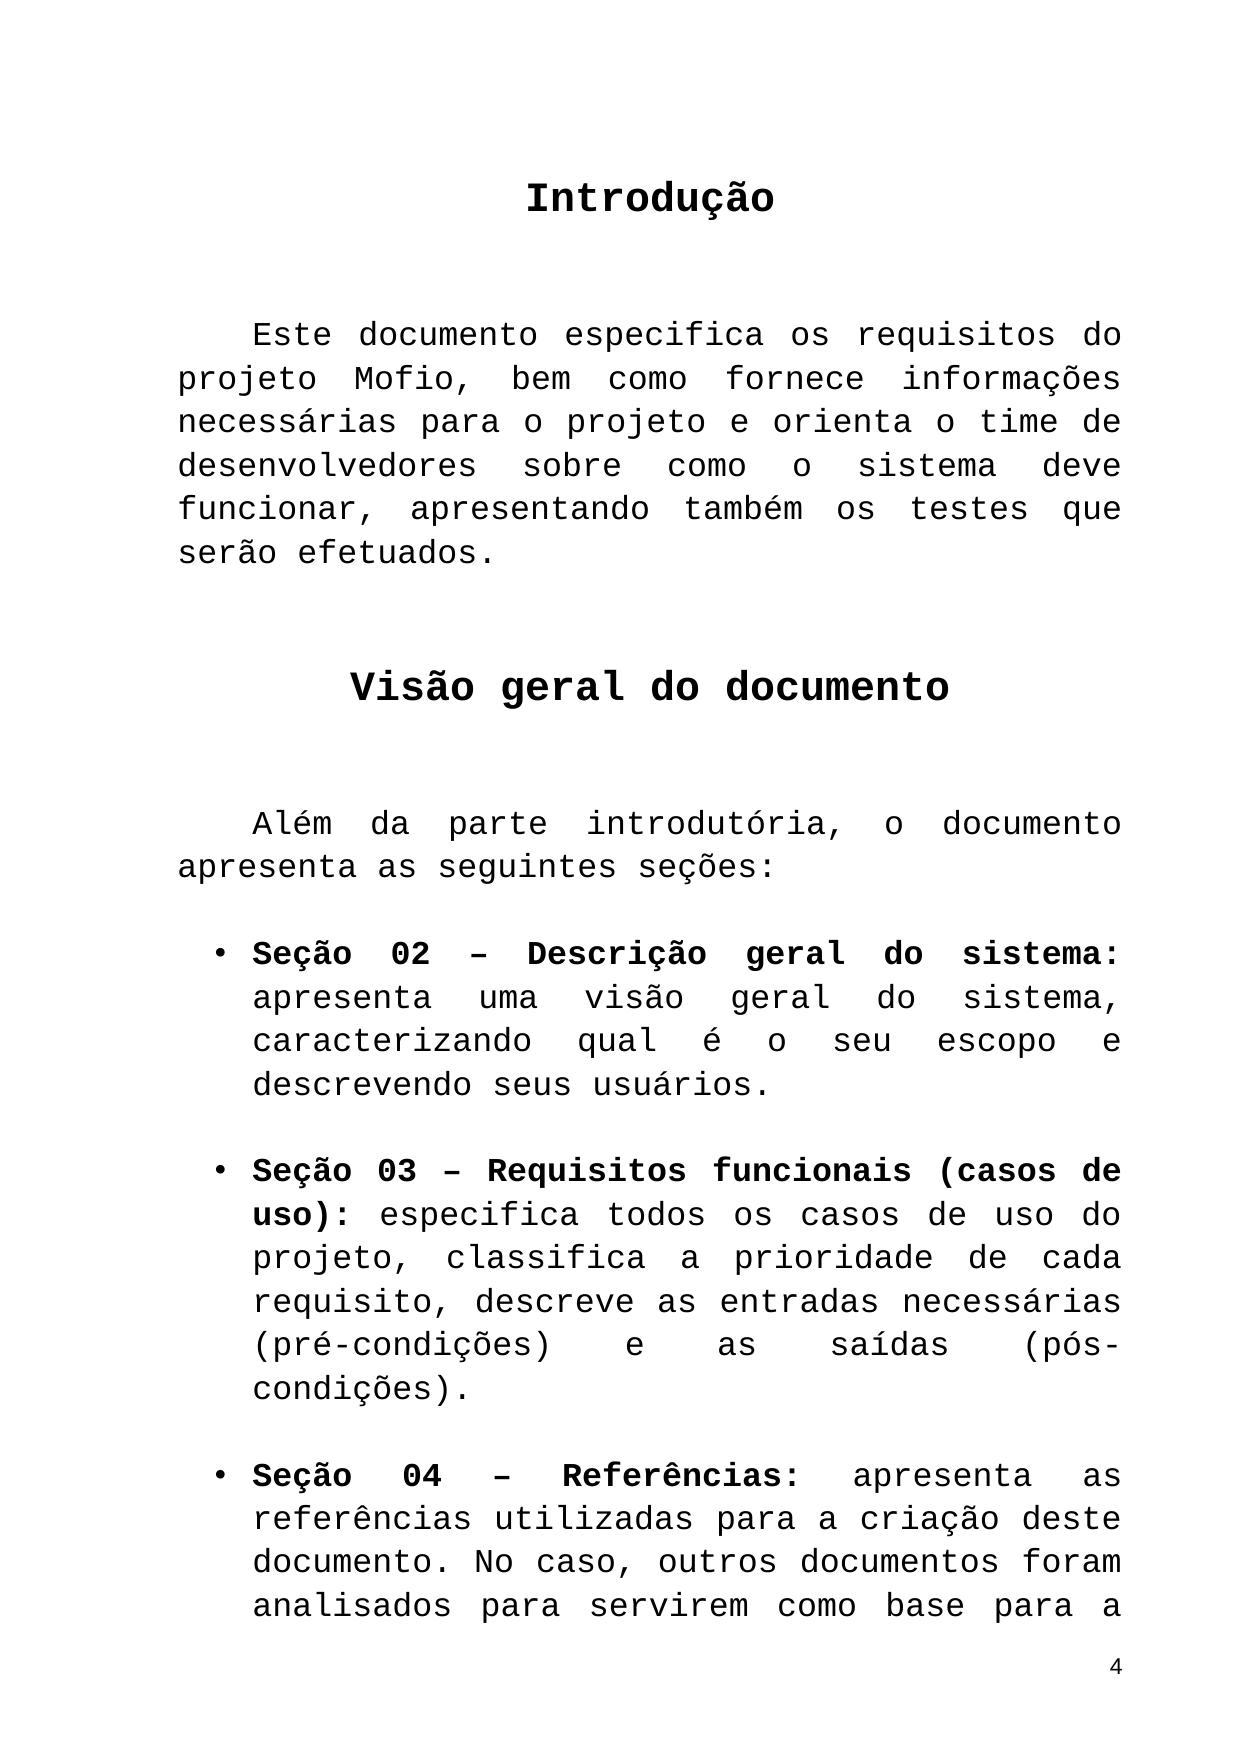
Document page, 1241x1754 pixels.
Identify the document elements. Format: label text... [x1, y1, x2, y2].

list Seção 02 – Descrição geral do sistema: apresenta uma visão geral do sistema, caracterizando qual é o seu escopo e descrevendo seus usuários. [214, 937, 1122, 1105]
text Este documento especifica os requisitos do projeto Mofio, bem como fornece informações necessárias para o projeto e orienta o time de desenvolvedores sobre como o sistema deve funcionar, apresentando também os testes que serão efetuados. [177, 318, 1122, 573]
list Seção 03 – Requisitos funcionais (casos de uso): especifica todos os casos de uso do projeto, classifica a prioridade de cada requisito, descreve as entradas necessárias (pré-condições) e as saídas (pós-condições). [214, 1154, 1122, 1409]
text Introdução [177, 177, 1122, 224]
list Seção 04 – Referências: apresenta as referências utilizadas para a criação deste documento. No caso, outros documentos foram analisados para servirem como base para a [214, 1458, 1122, 1626]
text Além da parte introdutória, o documento apresenta as seguintes seções: [177, 807, 1122, 888]
text Visão geral do documento [177, 666, 1122, 713]
